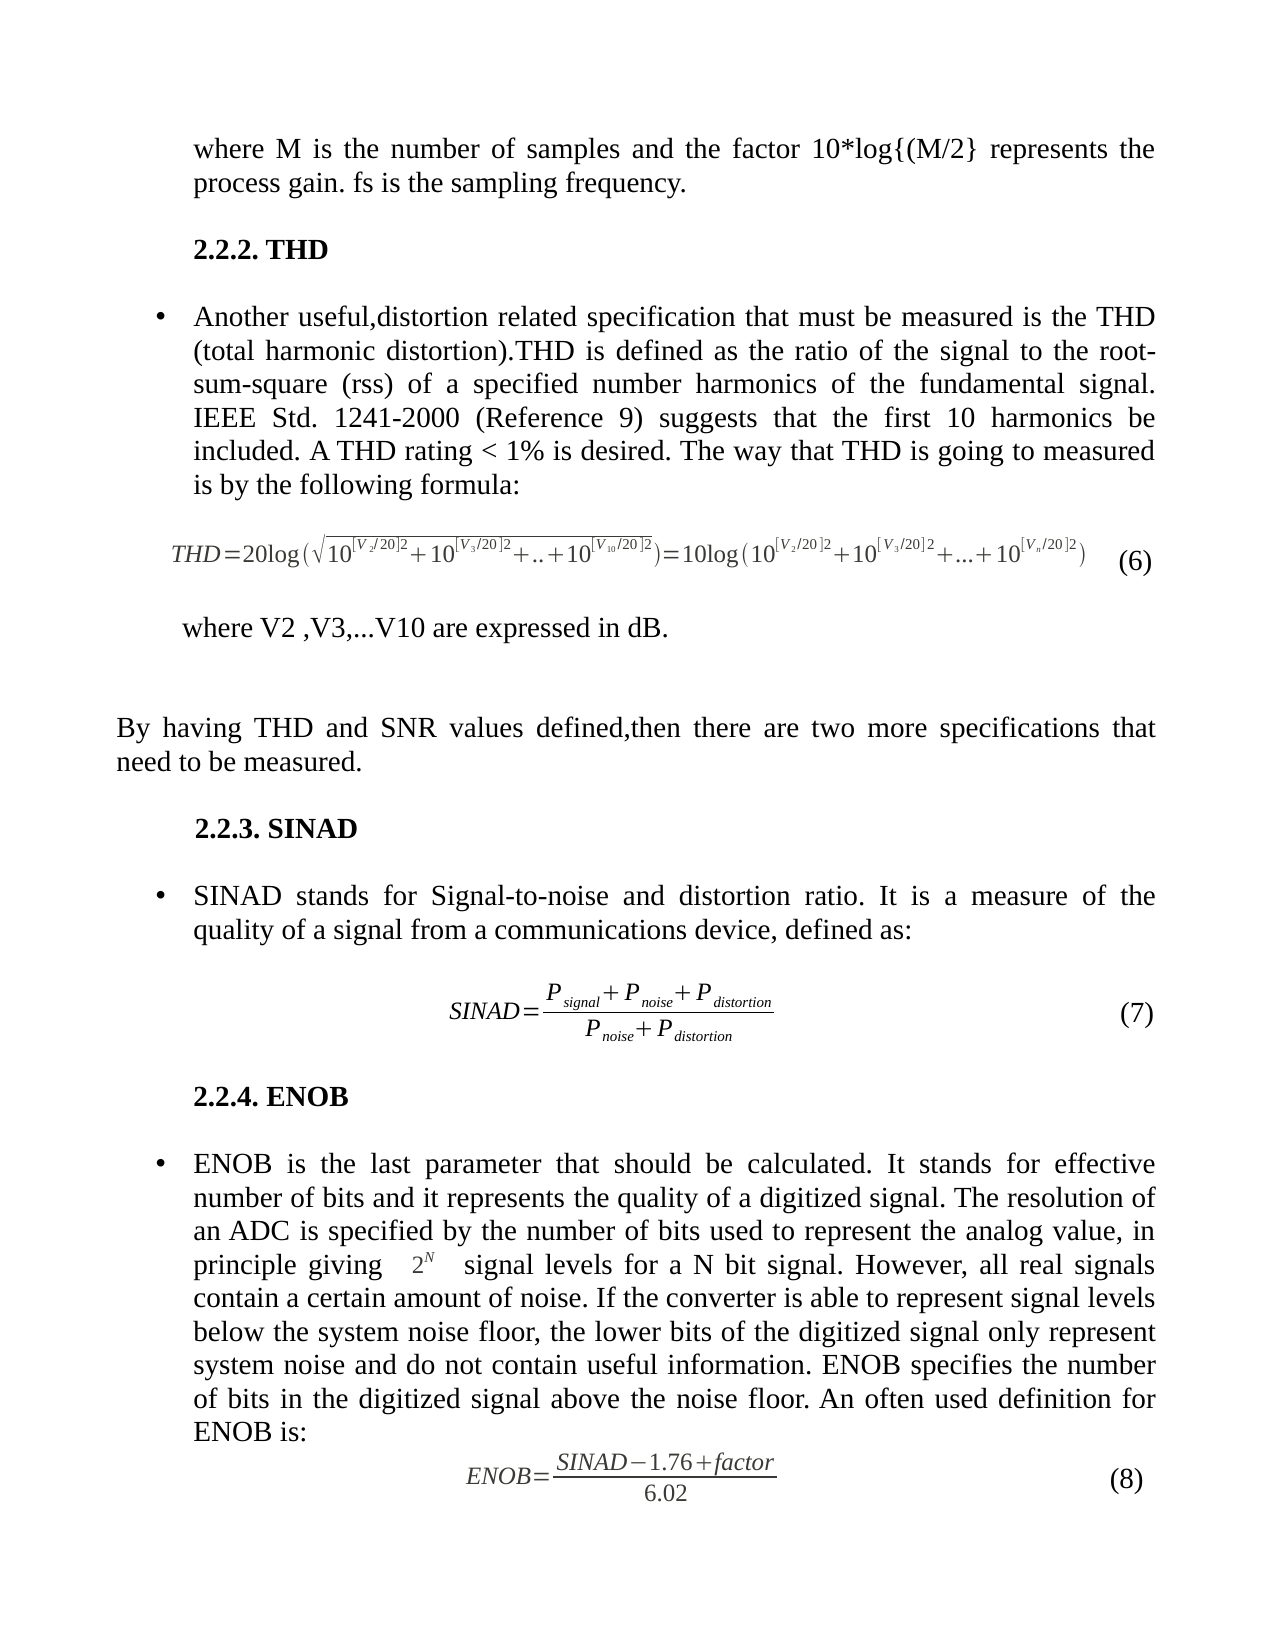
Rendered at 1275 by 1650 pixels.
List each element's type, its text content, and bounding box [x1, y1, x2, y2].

text (6) [116, 534, 1157, 576]
list By having THD and SNR values defined,then there are two more specifications that need to be measured. [114, 711, 1157, 778]
text (8) [118, 1448, 1157, 1507]
list Another useful,distortion related specification that must be measured is the THD (total harmonic distortion).THD is defined as the ratio of the signal to the root-sum-square (rss) of a specified number harmonics of the fundamental signal. IEEE Std. 1241-2000 (Reference 9) suggests that the first 10 harmonics be included. A THD rating < 1% is desired. The way that THD is going to measured is by the following formula: [156, 299, 1157, 500]
text 2.2.4. ENOB [193, 1079, 1157, 1112]
list SINAD stands for Signal-to-noise and distortion ratio. It is a measure of the quality of a signal from a communications device, defined as: [156, 878, 1157, 945]
list 2.2.2. THD [183, 232, 1157, 266]
text (7) [116, 979, 1157, 1045]
text where V2 ,V3,...V10 are expressed in dB. [116, 610, 1157, 643]
text 2.2.3. SINAD [114, 811, 1157, 845]
list where M is the number of samples and the factor 10*log{(M/2} represents the process gain. fs is the sampling frequency. [156, 131, 1157, 198]
list ENOB is the last parameter that should be calculated. It stands for effective number of bits and it represents the quality of a digitized signal. The resolution of an ADC is specified by the number of bits used to represent the analog value, in principle giving signal levels for a N bit signal. However, all real signals contain a certain amount of noise. If the converter is able to represent signal levels below the system noise floor, the lower bits of the digitized signal only represent system noise and do not contain useful information. ENOB specifies the number of bits in the digitized signal above the noise floor. An often used definition for ENOB is: [156, 1146, 1157, 1448]
